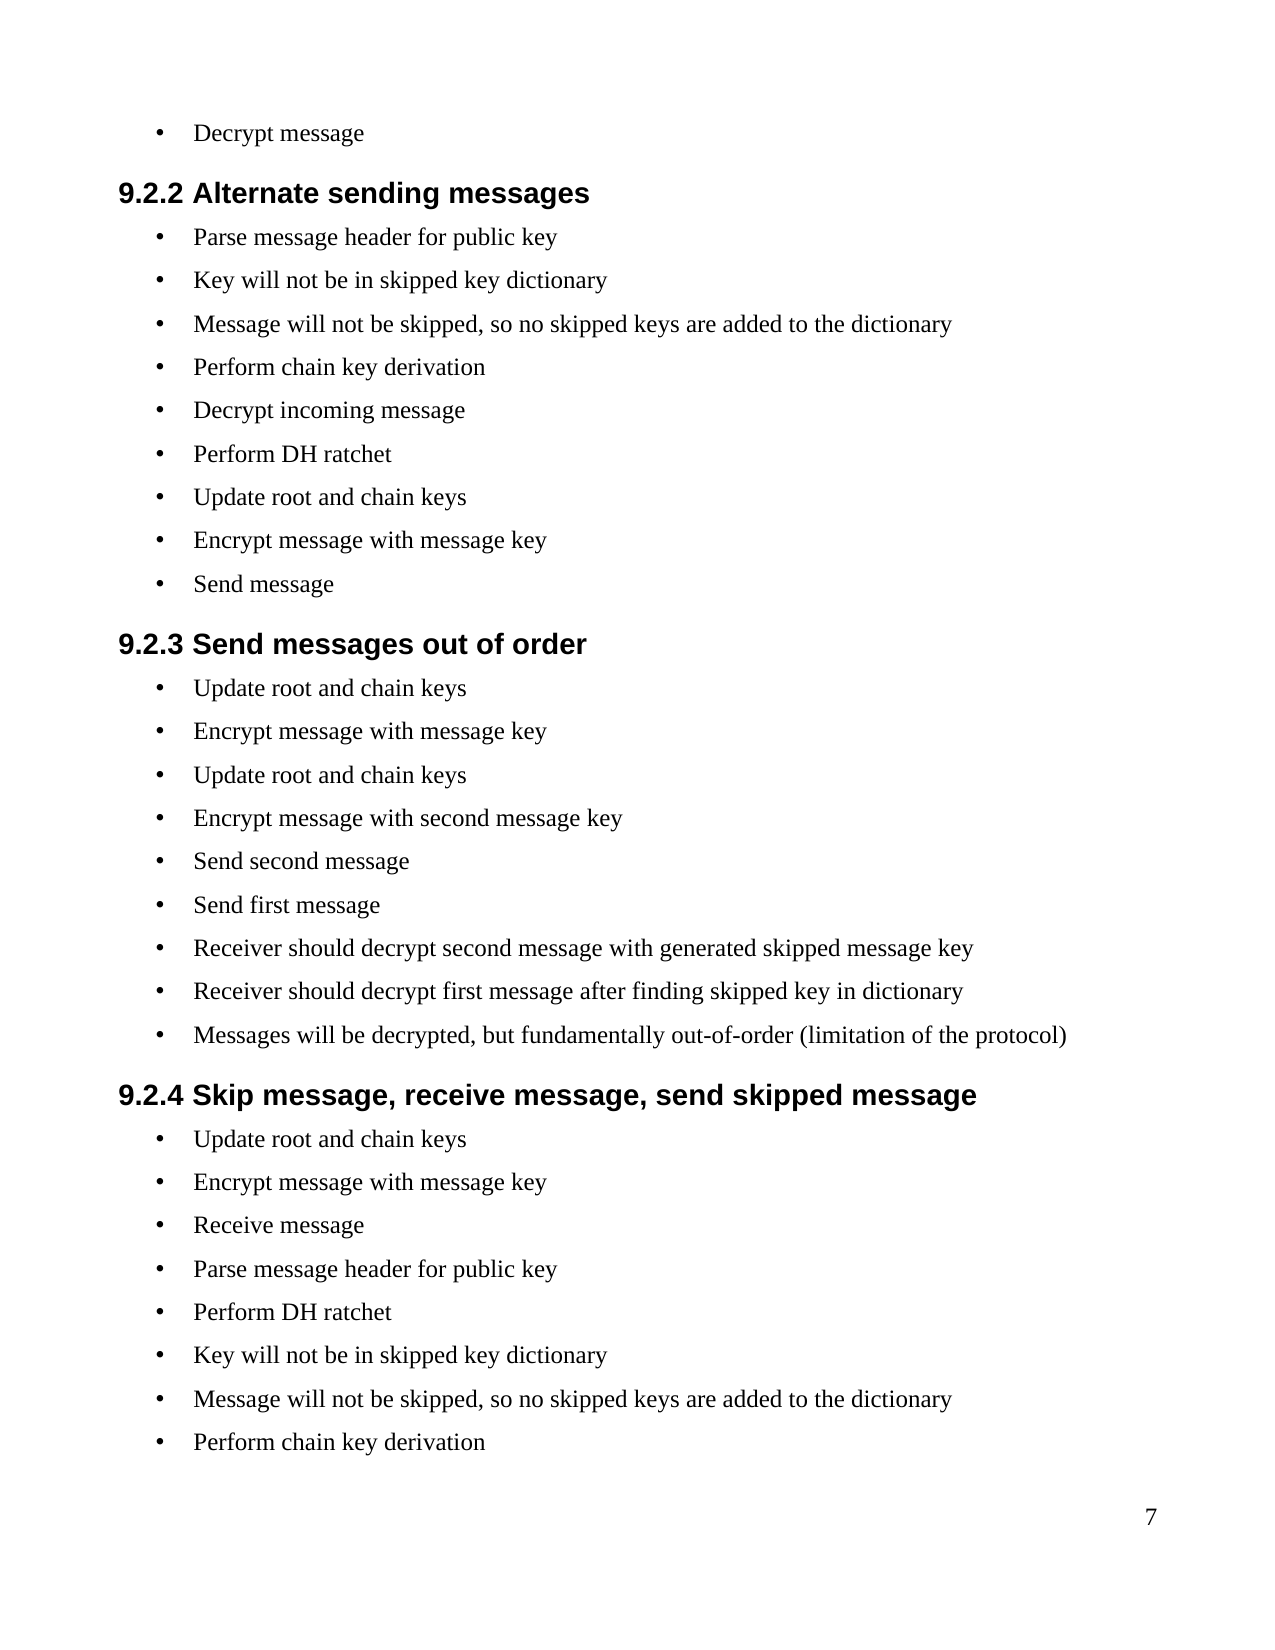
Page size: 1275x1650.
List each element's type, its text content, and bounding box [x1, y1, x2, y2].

list Key will not be in skipped key dictionary [156, 1341, 1157, 1369]
list Encrypt message with message key [156, 1167, 1157, 1196]
list Perform chain key derivation [156, 352, 1157, 381]
list Messages will be decrypted, but fundamentally out-of-order (limitation of the protocol) [156, 1020, 1157, 1048]
list Decrypt incoming message [156, 396, 1157, 424]
list Perform chain key derivation [156, 1427, 1157, 1456]
list Decrypt message [156, 118, 1157, 147]
subtitle Alternate sending messages [118, 176, 1157, 210]
list Message will not be skipped, so no skipped keys are added to the dictionary [156, 309, 1157, 338]
list Send second message [156, 846, 1157, 875]
list Encrypt message with second message key [156, 803, 1157, 832]
list Perform DH ratchet [156, 439, 1157, 468]
list Update root and chain keys [156, 673, 1157, 702]
list Update root and chain keys [156, 482, 1157, 511]
subtitle Send messages out of order [118, 627, 1157, 661]
list Send first message [156, 890, 1157, 918]
list Message will not be skipped, so no skipped keys are added to the dictionary [156, 1384, 1157, 1413]
list Key will not be in skipped key dictionary [156, 266, 1157, 294]
list Encrypt message with message key [156, 526, 1157, 554]
list Update root and chain keys [156, 760, 1157, 788]
list Perform DH ratchet [156, 1297, 1157, 1326]
list Receiver should decrypt second message with generated skipped message key [156, 933, 1157, 962]
list Update root and chain keys [156, 1124, 1157, 1153]
list Parse message header for public key [156, 1254, 1157, 1283]
list Send message [156, 569, 1157, 598]
list Receiver should decrypt first message after finding skipped key in dictionary [156, 976, 1157, 1005]
list Parse message header for public key [156, 222, 1157, 251]
list Receive message [156, 1211, 1157, 1239]
subtitle Skip message, receive message, send skipped message [118, 1078, 1157, 1111]
list Encrypt message with message key [156, 716, 1157, 745]
